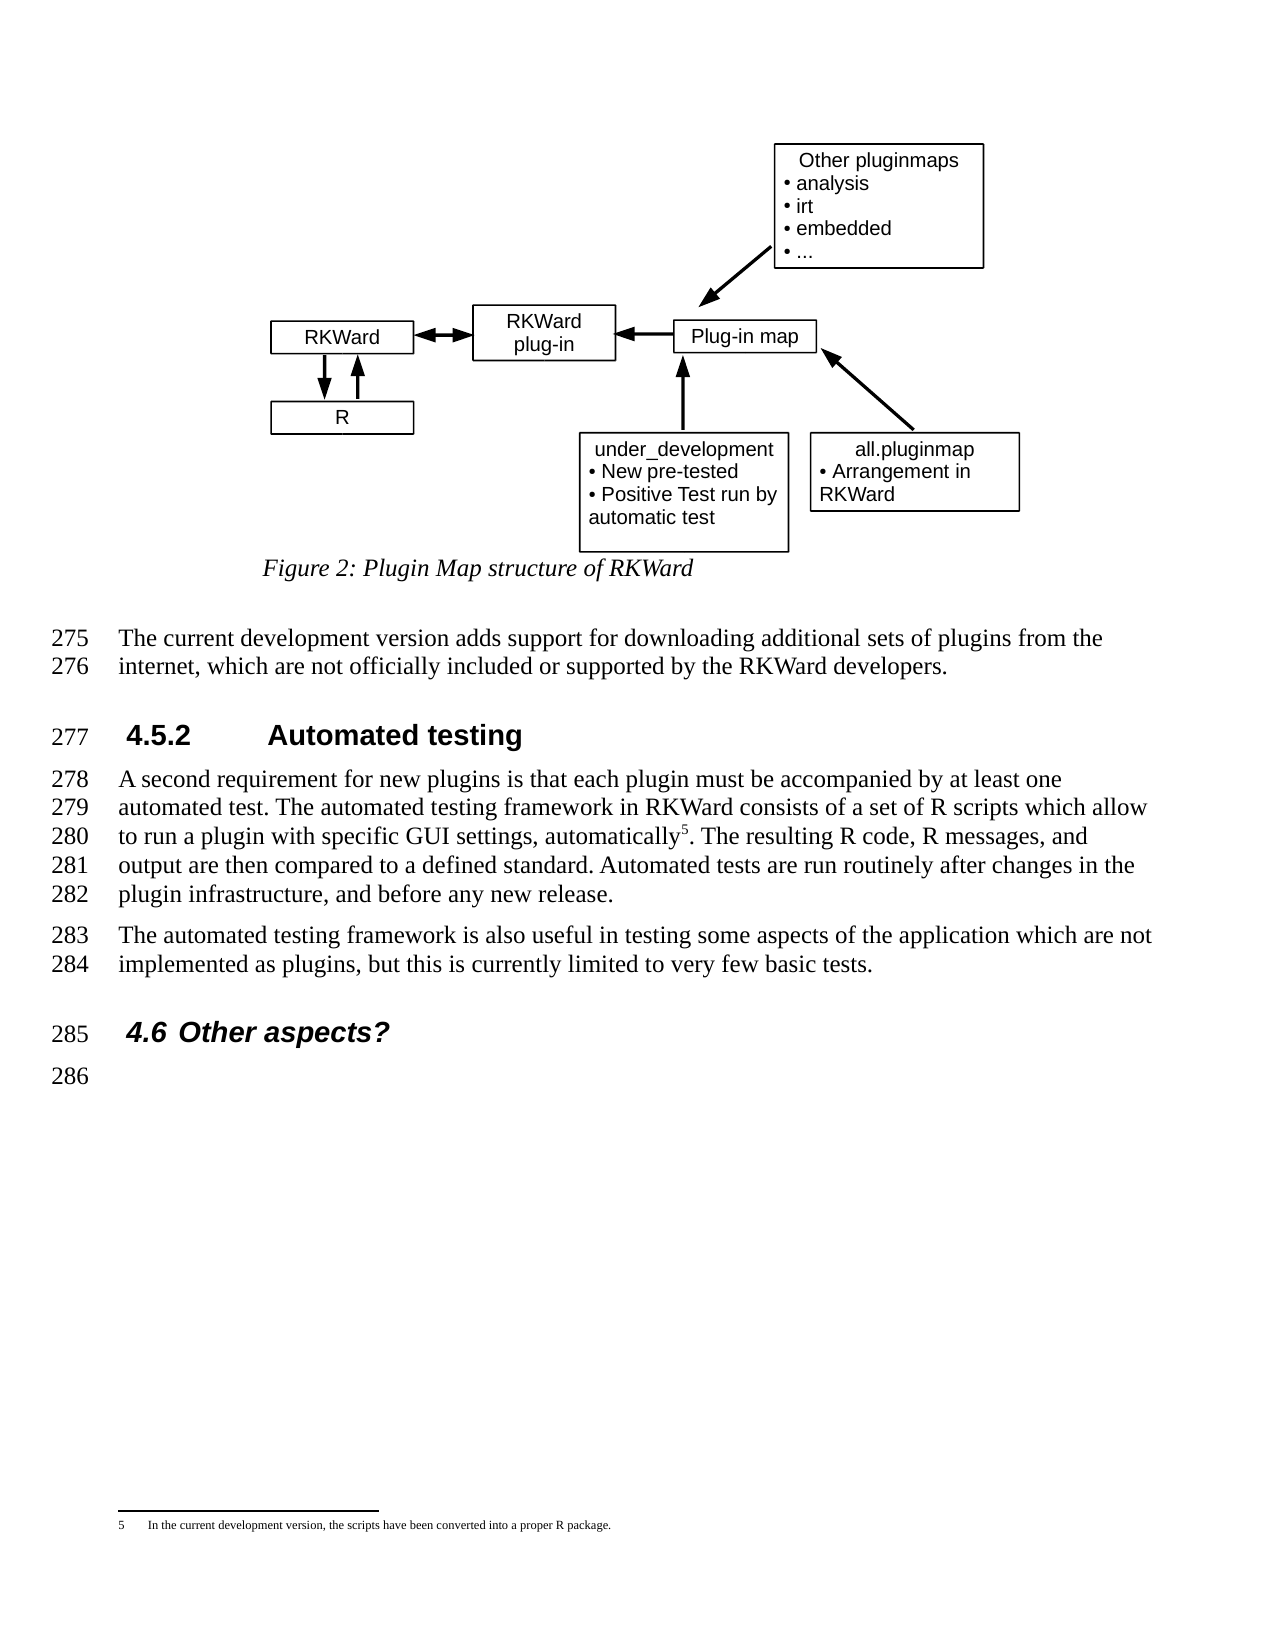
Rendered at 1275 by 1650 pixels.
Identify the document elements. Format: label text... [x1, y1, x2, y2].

subtitle Other aspects? [118, 1015, 1157, 1048]
text Figure 2: Plugin Map structure of RKWard [262, 131, 1012, 581]
text The automated testing framework is also useful in testing some aspects of the application which are not implemented as plugins, but this is currently limited to very few basic tests. [118, 920, 1157, 977]
text The current development version adds support for downloading additional sets of plugins from the internet, which are not officially included or supported by the RKWard developers. [118, 623, 1157, 680]
text A second requirement for new plugins is that each plugin must be accompanied by at least one automated test. The automated testing framework in RKWard consists of a set of R scripts which allow to run a plugin with specific GUI settings, automatically. The resulting R code, R messages, and output are then compared to a defined standard. Automated tests are run routinely after changes in the plugin infrastructure, and before any new release. [118, 764, 1157, 907]
text In the current development version, the scripts have been converted into a proper R package. [118, 1517, 1157, 1532]
subtitle Automated testing [118, 718, 1157, 751]
